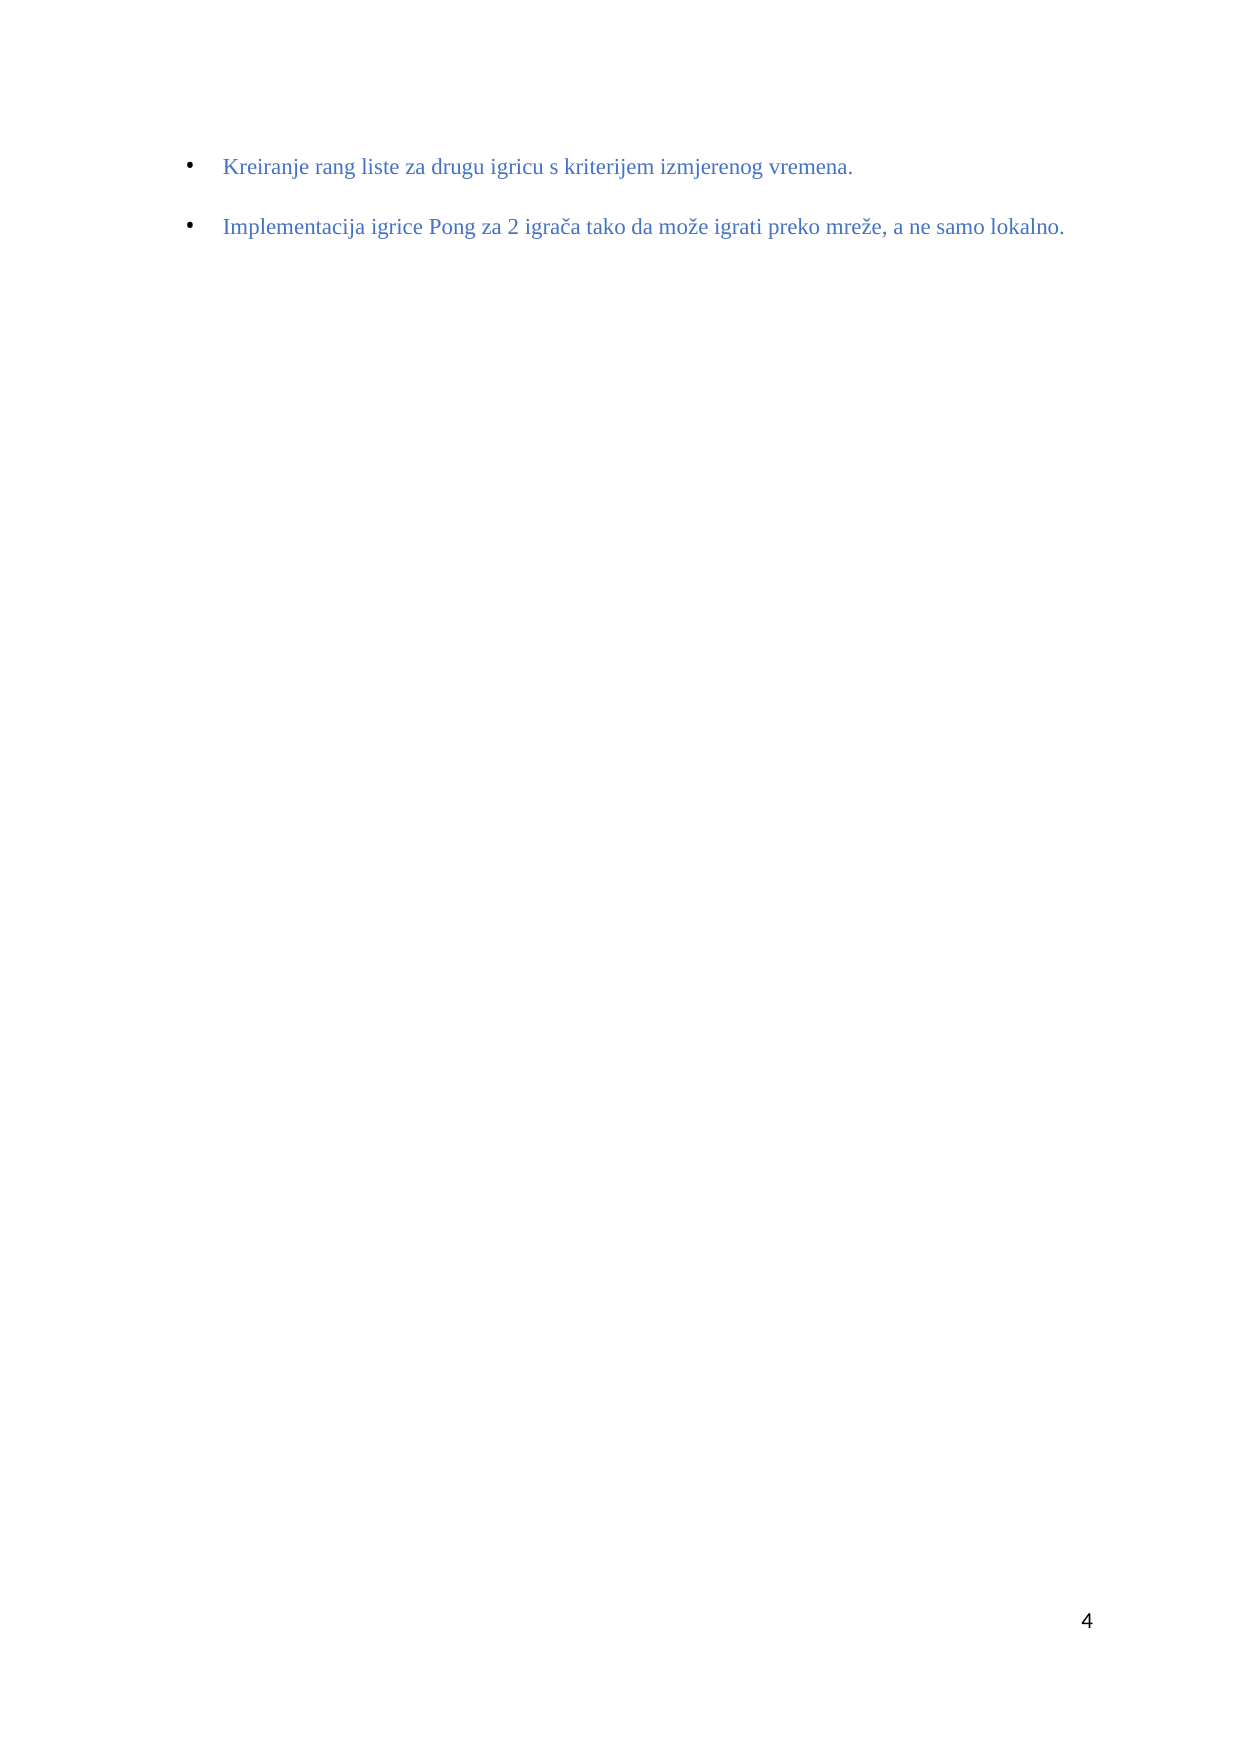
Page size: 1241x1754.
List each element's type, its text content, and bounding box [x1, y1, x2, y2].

list Kreiranje rang liste za drugu igricu s kriterijem izmjerenog vremena. [185, 148, 1093, 182]
list Implementacija igrice Pong za 2 igrača tako da može igrati preko mreže, a ne samo lokalno. [185, 208, 1093, 242]
